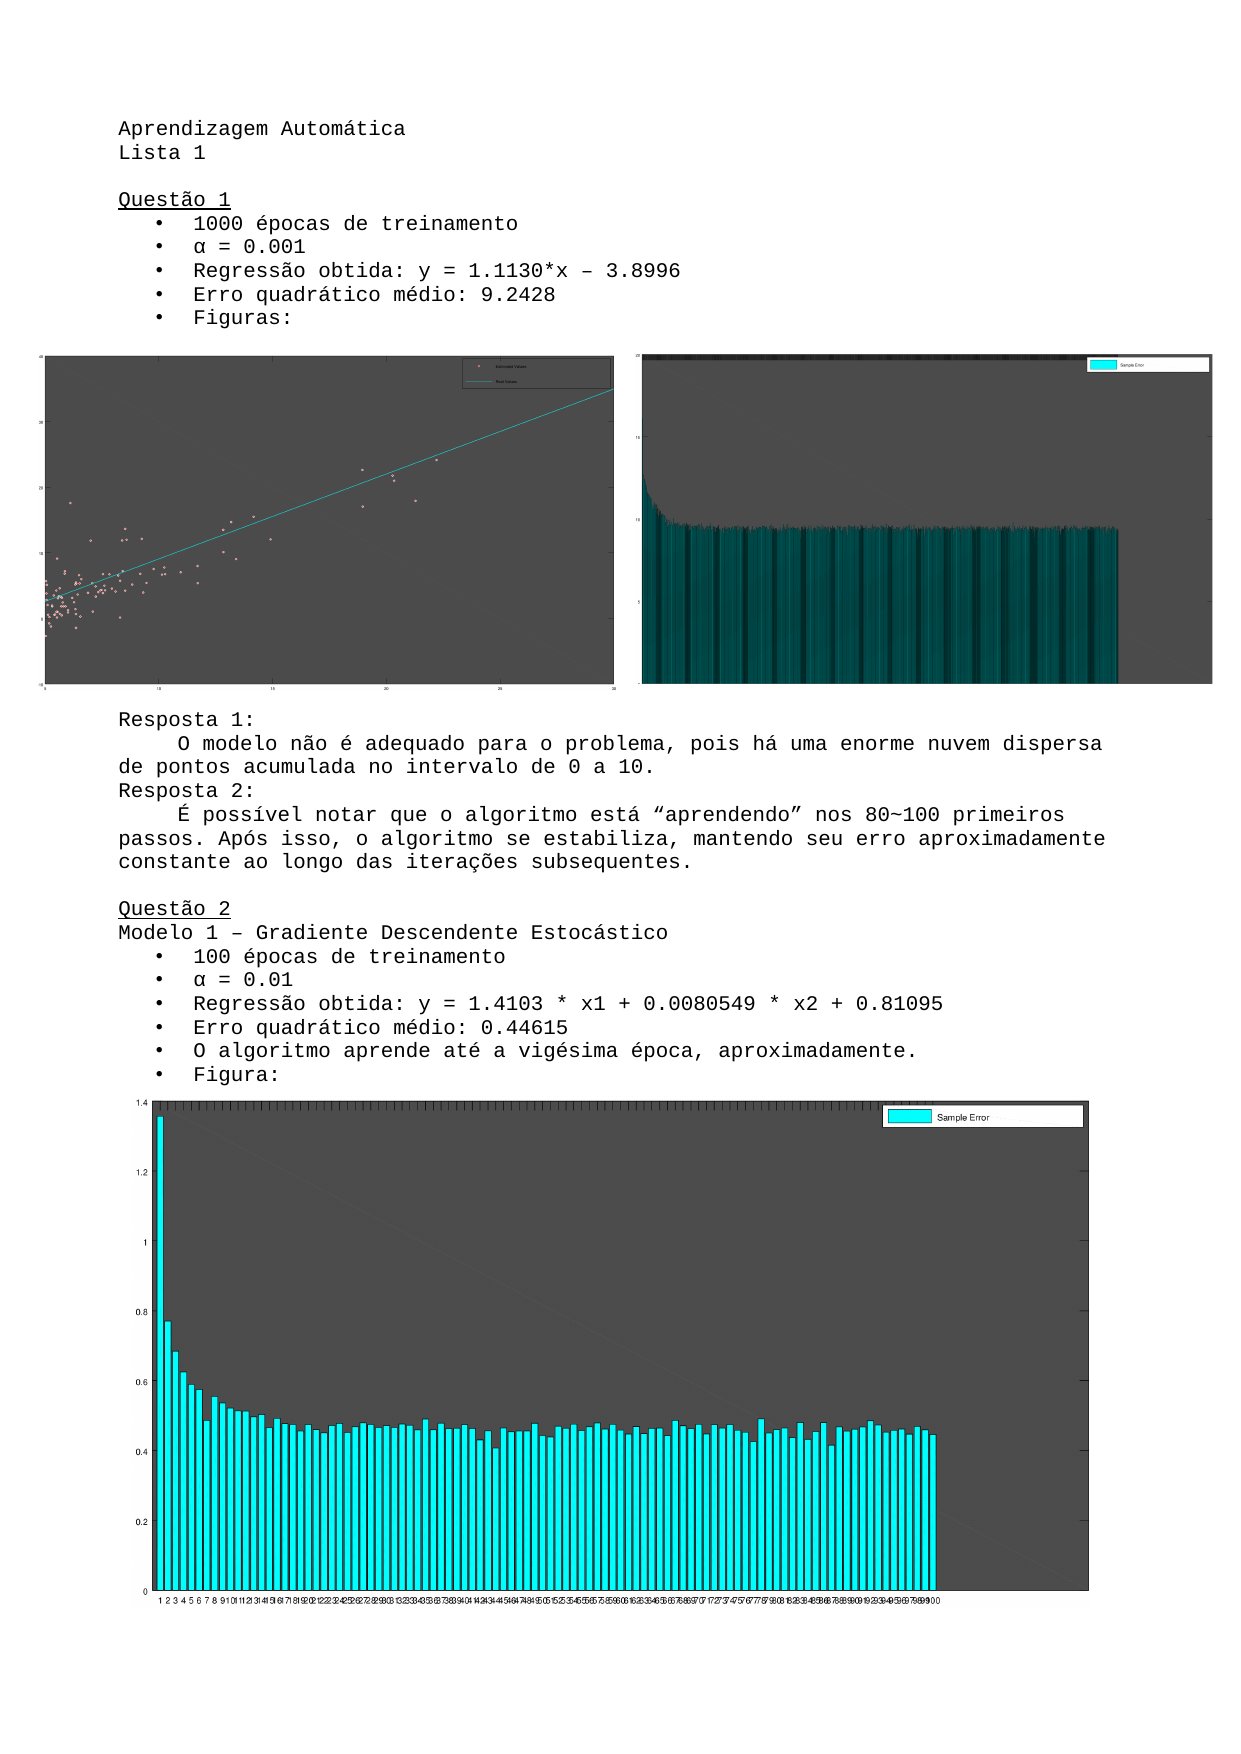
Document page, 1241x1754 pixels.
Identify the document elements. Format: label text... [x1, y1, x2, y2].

list Erro quadrático médio: 9.2428 [156, 284, 1122, 307]
text Lista 1 [118, 142, 1122, 165]
text É possível notar que o algoritmo está “aprendendo” nos 80~100 primeiros passos. Após isso, o algoritmo se estabiliza, mantendo seu erro aproximadamente constante ao longo das iterações subsequentes. [118, 804, 1122, 875]
list Erro quadrático médio: 0.44615 [156, 1017, 1122, 1040]
picture [37, 354, 617, 691]
list 1000 épocas de treinamento [156, 213, 1122, 236]
list Regressão obtida: y = 1.1130*x – 3.8996 [156, 260, 1122, 284]
text Questão 2 [118, 898, 1122, 922]
list Regressão obtida: y = 1.4103 * x1 + 0.0080549 * x2 + 0.81095 [156, 993, 1122, 1017]
text Resposta 1: [118, 709, 1122, 733]
text Modelo 1 – Gradiente Descendente Estocástico [118, 922, 1122, 946]
text Aprendizagem Automática [118, 118, 1122, 142]
picture [130, 1094, 1089, 1608]
list Figuras: [156, 307, 1122, 331]
list α = 0.001 [156, 236, 1122, 260]
list α = 0.01 [156, 969, 1122, 993]
text Questão 1 [118, 189, 1122, 213]
text Resposta 2: [118, 780, 1122, 804]
list 100 épocas de treinamento [156, 946, 1122, 969]
list Figura: [156, 1064, 1122, 1088]
picture [635, 354, 1213, 684]
text O modelo não é adequado para o problema, pois há uma enorme nuvem dispersa de pontos acumulada no intervalo de 0 a 10. [118, 733, 1122, 780]
list O algoritmo aprende até a vigésima época, aproximadamente. [156, 1040, 1122, 1064]
